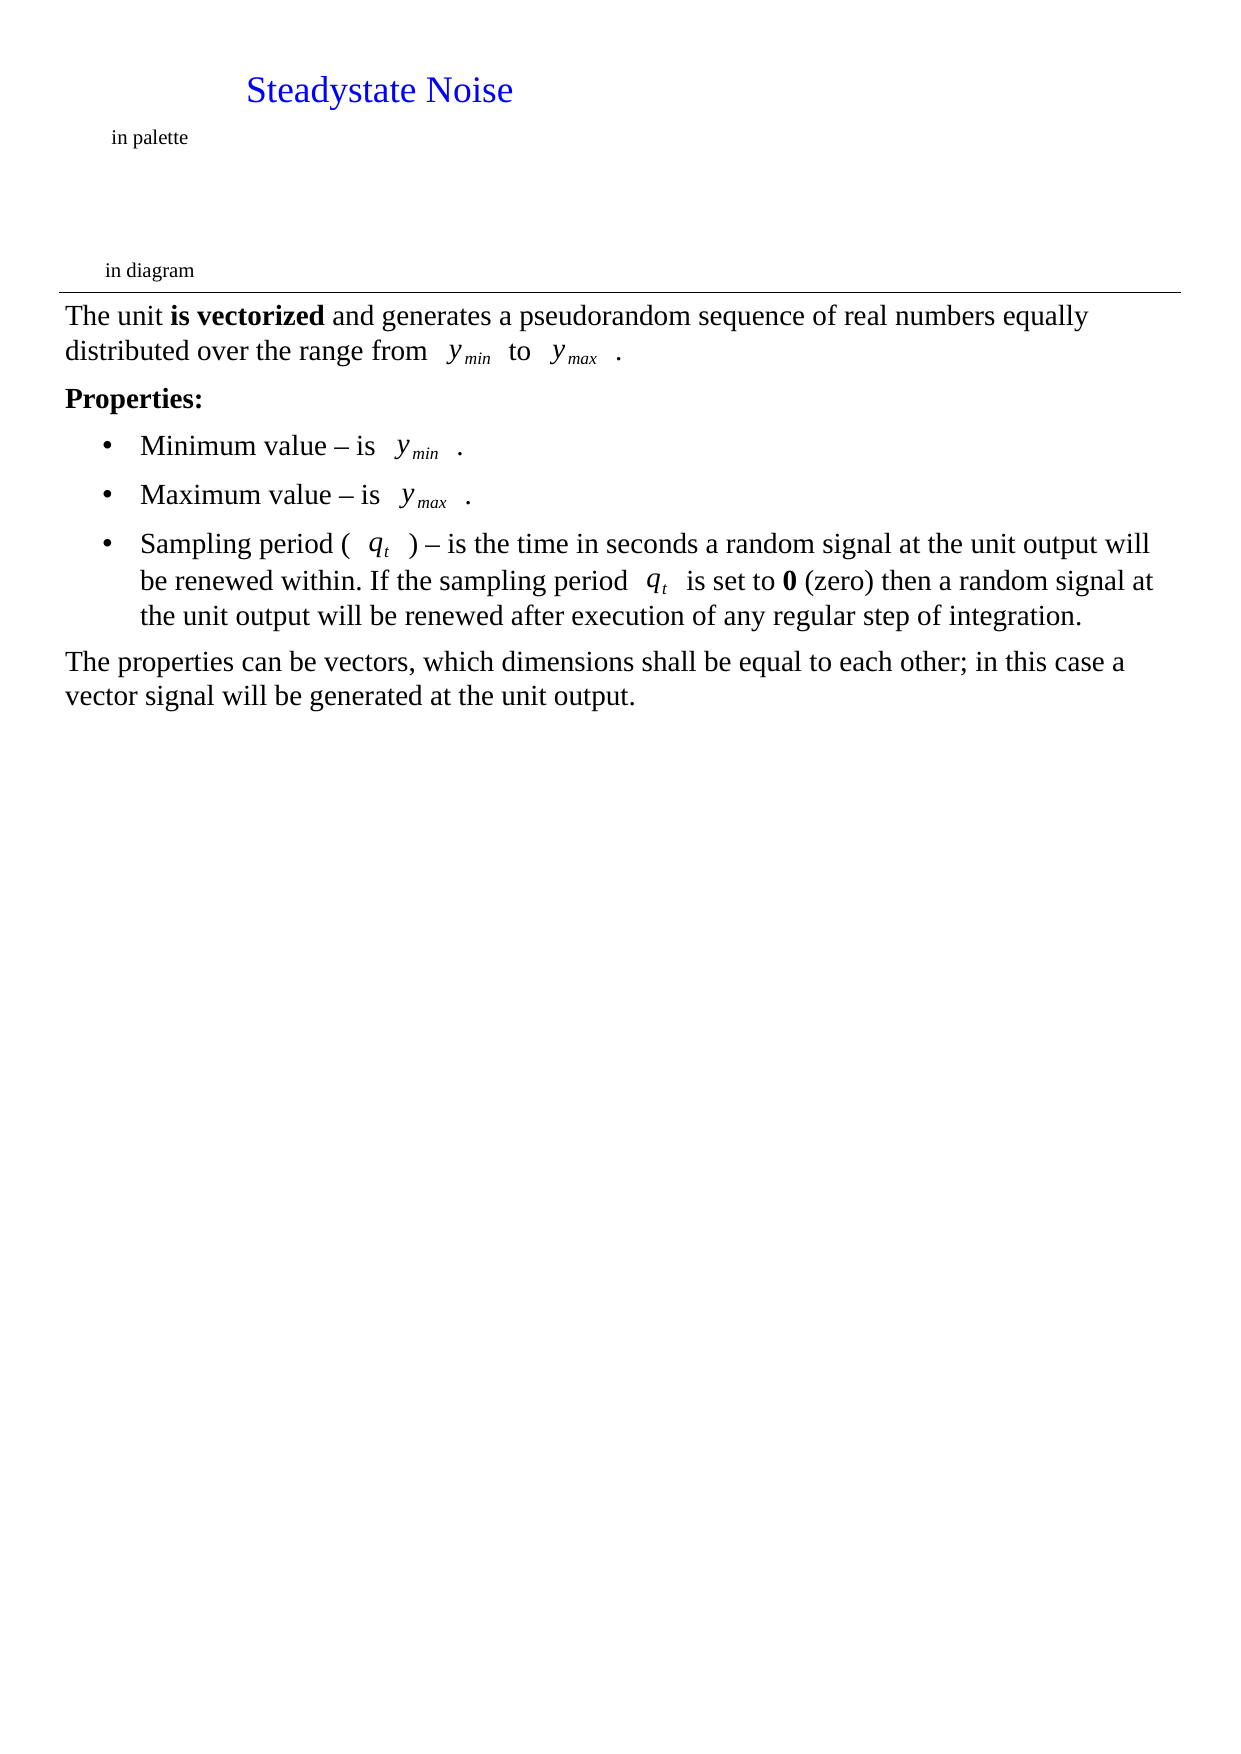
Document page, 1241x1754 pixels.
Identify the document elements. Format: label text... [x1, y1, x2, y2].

table_header Steadystate Noise [240, 59, 1181, 119]
table_cell [240, 252, 1181, 292]
table_header [59, 59, 240, 119]
table_cell [59, 159, 240, 252]
table_cell in palette [59, 119, 240, 159]
table_cell The unit is vectorized and generates a pseudorandom sequence of real numbers equally distributed over the range fromto. Properties: Minimum value – is. Maximum value – is. Sampling period () – is the time in seconds a random signal at the unit output will be renewed within. If the sampling periodis set to 0 (zero) then a random signal at the unit output will be renewed after execution of any regular step of integration. The properties can be vectors, which dimensions shall be equal to each other; in this case a vector signal will be generated at the unit output. [59, 293, 1181, 729]
table_cell in diagram [59, 252, 240, 292]
table_cell [240, 119, 1181, 159]
table_cell [240, 159, 1181, 252]
